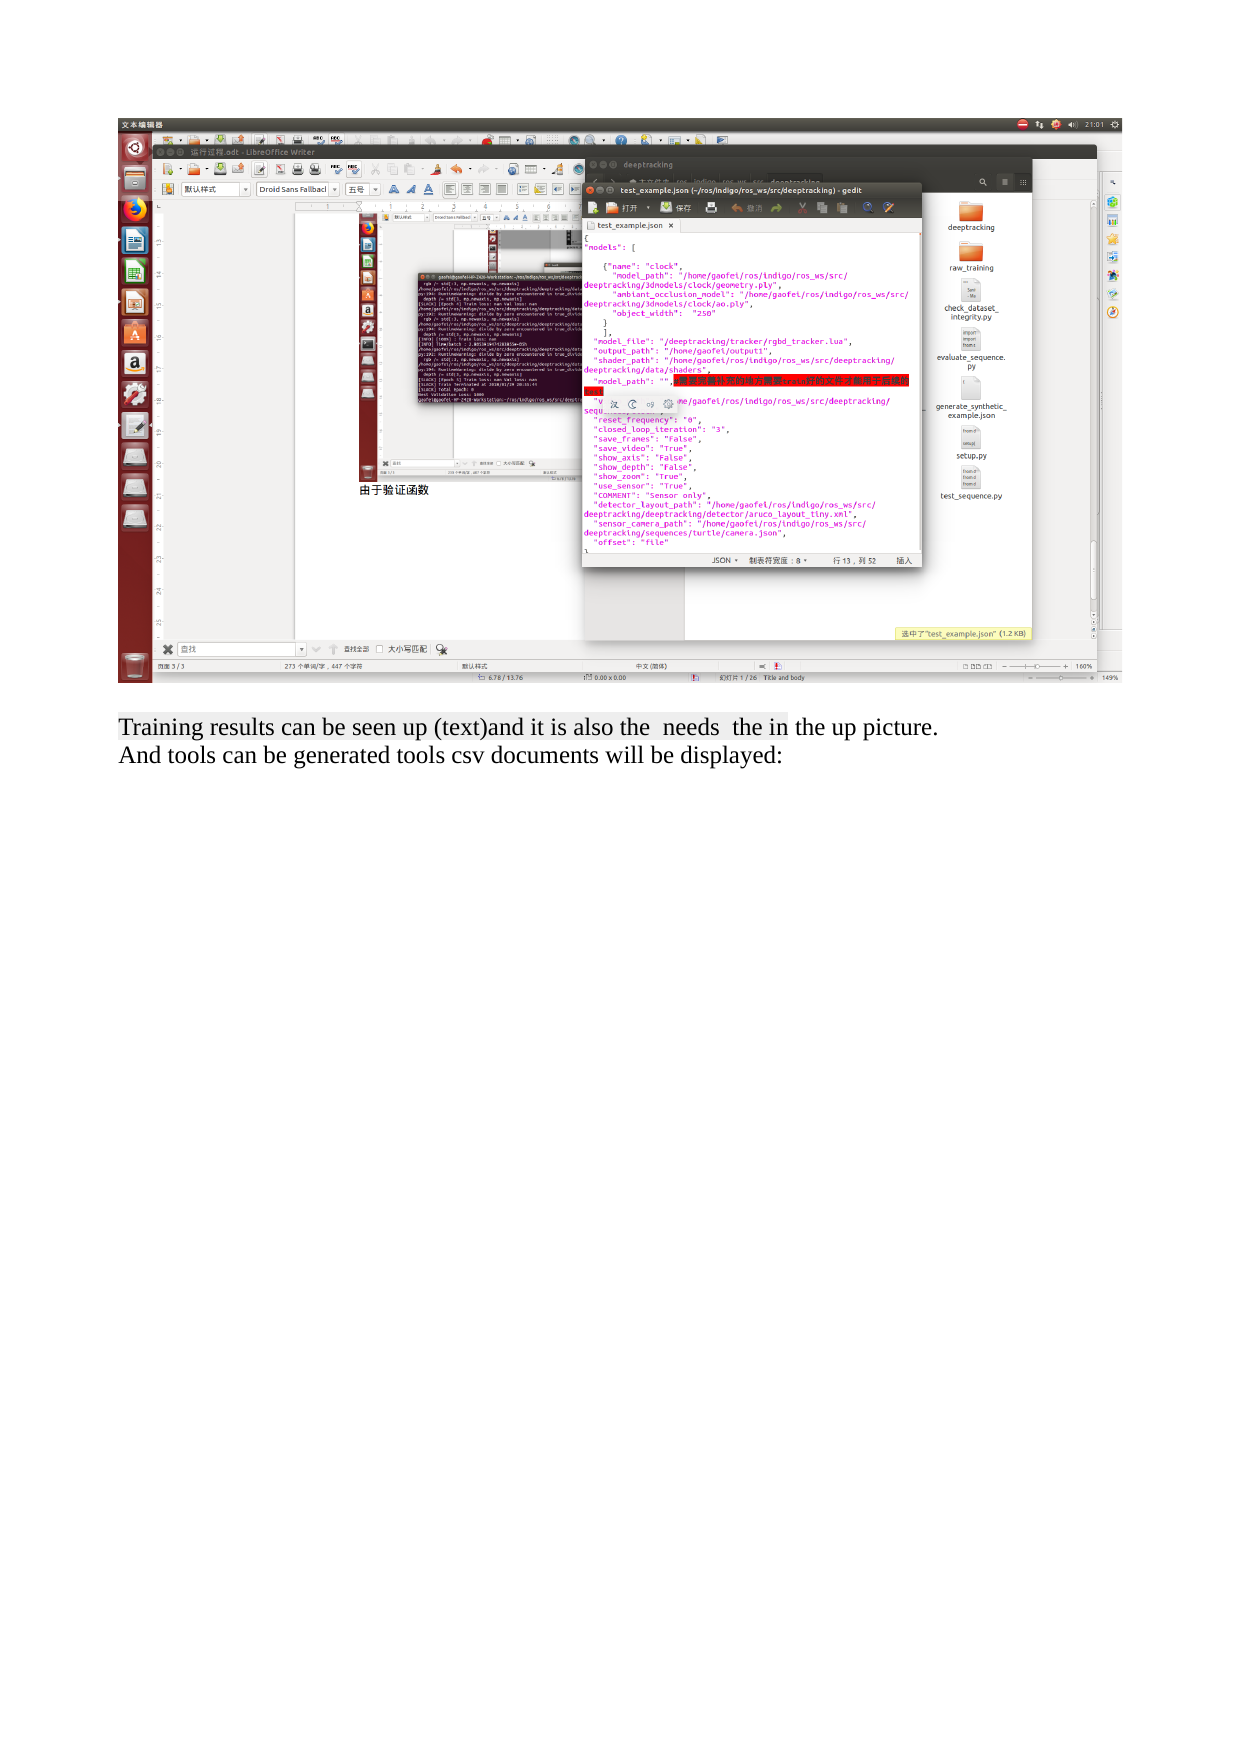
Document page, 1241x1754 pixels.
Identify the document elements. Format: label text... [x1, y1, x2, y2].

picture [118, 118, 1123, 683]
text Training results can be seen up (text)and it is also the needs the in the up picture. And tools can be generated tools csv documents will be displayed: [118, 683, 1122, 769]
